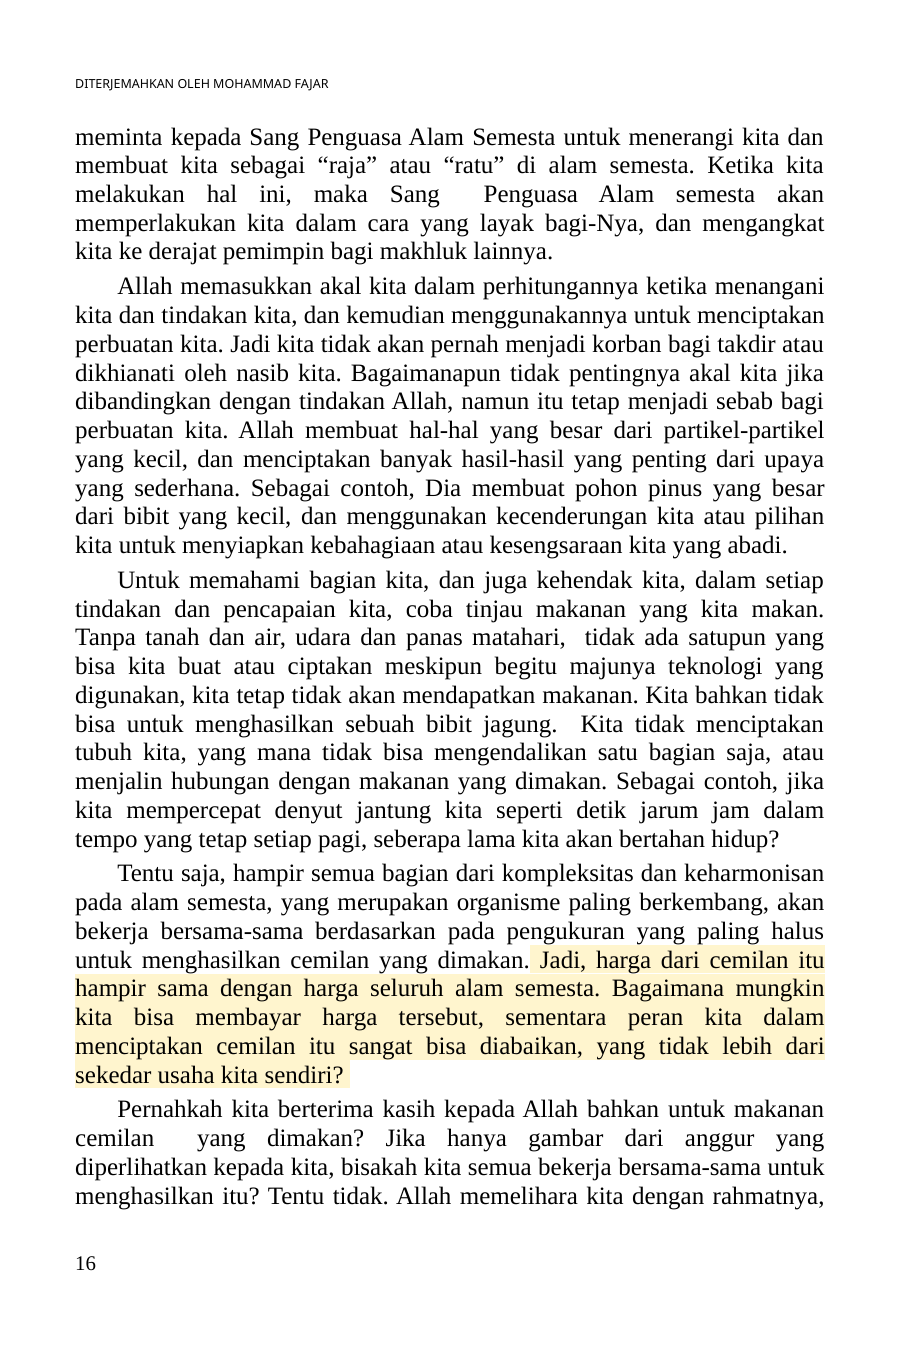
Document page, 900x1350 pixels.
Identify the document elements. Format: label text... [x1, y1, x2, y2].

text meminta kepada Sang Penguasa Alam Semesta untuk menerangi kita dan membuat kita sebagai “raja” atau “ratu” di alam semesta. Ketika kita melakukan hal ini, maka Sang Penguasa Alam semesta akan memperlakukan kita dalam cara yang layak bagi-Nya, dan mengangkat kita ke derajat pemimpin bagi makhluk lainnya. [75, 122, 825, 265]
text Allah memasukkan akal kita dalam perhitungannya ketika menangani kita dan tindakan kita, dan kemudian menggunakannya untuk menciptakan perbuatan kita. Jadi kita tidak akan pernah menjadi korban bagi takdir atau dikhianati oleh nasib kita. Bagaimanapun tidak pentingnya akal kita jika dibandingkan dengan tindakan Allah, namun itu tetap menjadi sebab bagi perbuatan kita. Allah membuat hal-hal yang besar dari partikel-partikel yang kecil, dan menciptakan banyak hasil-hasil yang penting dari upaya yang sederhana. Sebagai contoh, Dia membuat pohon pinus yang besar dari bibit yang kecil, dan menggunakan kecenderungan kita atau pilihan kita untuk menyiapkan kebahagiaan atau kesengsaraan kita yang abadi. [75, 271, 825, 559]
text Tentu saja, hampir semua bagian dari kompleksitas dan keharmonisan pada alam semesta, yang merupakan organisme paling berkembang, akan bekerja bersama-sama berdasarkan pada pengukuran yang paling halus untuk menghasilkan cemilan yang dimakan. Jadi, harga dari cemilan itu hampir sama dengan harga seluruh alam semesta. Bagaimana mungkin kita bisa membayar harga tersebut, sementara peran kita dalam menciptakan cemilan itu sangat bisa diabaikan, yang tidak lebih dari sekedar usaha kita sendiri? [75, 858, 825, 1088]
text Pernahkah kita berterima kasih kepada Allah bahkan untuk makanan cemilan yang dimakan? Jika hanya gambar dari anggur yang diperlihatkan kepada kita, bisakah kita semua bekerja bersama-sama untuk menghasilkan itu? Tentu tidak. Allah memelihara kita dengan rahmatnya, [75, 1094, 825, 1209]
text Untuk memahami bagian kita, dan juga kehendak kita, dalam setiap tindakan dan pencapaian kita, coba tinjau makanan yang kita makan. Tanpa tanah dan air, udara dan panas matahari, tidak ada satupun yang bisa kita buat atau ciptakan meskipun begitu majunya teknologi yang digunakan, kita tetap tidak akan mendapatkan makanan. Kita bahkan tidak bisa untuk menghasilkan sebuah bibit jagung. Kita tidak menciptakan tubuh kita, yang mana tidak bisa mengendalikan satu bagian saja, atau menjalin hubungan dengan makanan yang dimakan. Sebagai contoh, jika kita mempercepat denyut jantung kita seperti detik jarum jam dalam tempo yang tetap setiap pagi, seberapa lama kita akan bertahan hidup? [75, 565, 825, 852]
